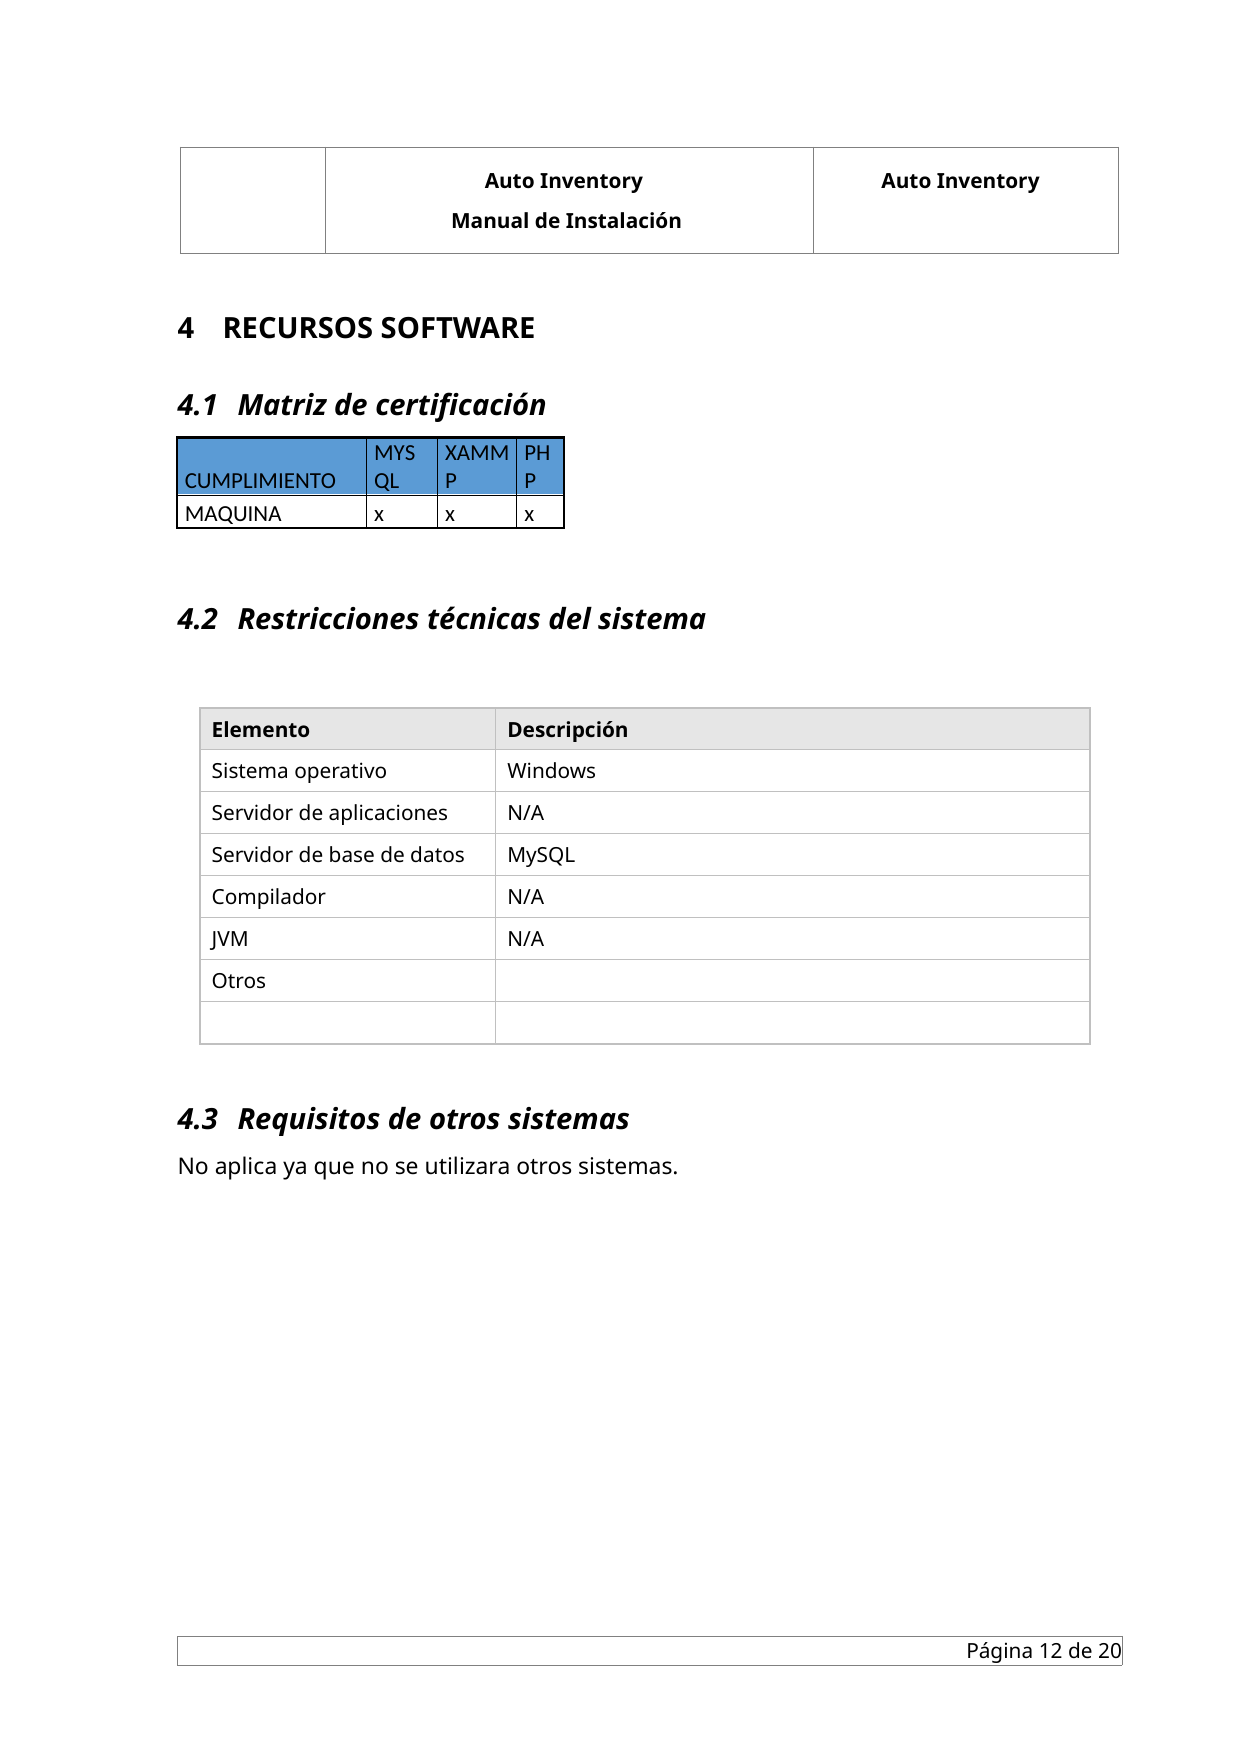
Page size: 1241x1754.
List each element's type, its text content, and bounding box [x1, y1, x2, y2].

table_cell x [367, 496, 437, 527]
table_header MYSQL [367, 439, 437, 494]
table_cell Sistema operativo [201, 750, 495, 791]
table_cell [496, 1002, 1089, 1043]
table_cell Windows [496, 750, 1089, 791]
table_cell Servidor de aplicaciones [201, 792, 495, 833]
table_cell MAQUINA [178, 496, 366, 527]
table_cell x [438, 496, 516, 527]
table_cell Compilador [201, 876, 495, 917]
table_header Descripción [496, 709, 1089, 749]
table_cell MySQL [496, 834, 1089, 875]
table_cell [201, 1002, 495, 1043]
table_header CUMPLIMIENTO [178, 439, 366, 494]
subtitle Requisitos de otros sistemas [177, 1098, 1122, 1138]
table_header Elemento [201, 709, 495, 749]
table_cell Servidor de base de datos [201, 834, 495, 875]
table_cell x [517, 496, 563, 527]
table_cell N/A [496, 918, 1089, 959]
subtitle Matriz de certificación [177, 384, 1122, 424]
table_cell [496, 960, 1089, 1001]
table_cell N/A [496, 792, 1089, 833]
text No aplica ya que no se utilizara otros sistemas. [177, 1150, 1122, 1181]
table_header XAMMP [438, 439, 516, 494]
table_cell N/A [496, 876, 1089, 917]
subtitle RECURSOS SOFTWARE [177, 307, 1122, 347]
table_cell JVM [201, 918, 495, 959]
table_cell Otros [201, 960, 495, 1001]
table_header PHP [517, 439, 563, 494]
subtitle Restricciones técnicas del sistema [177, 598, 1122, 638]
